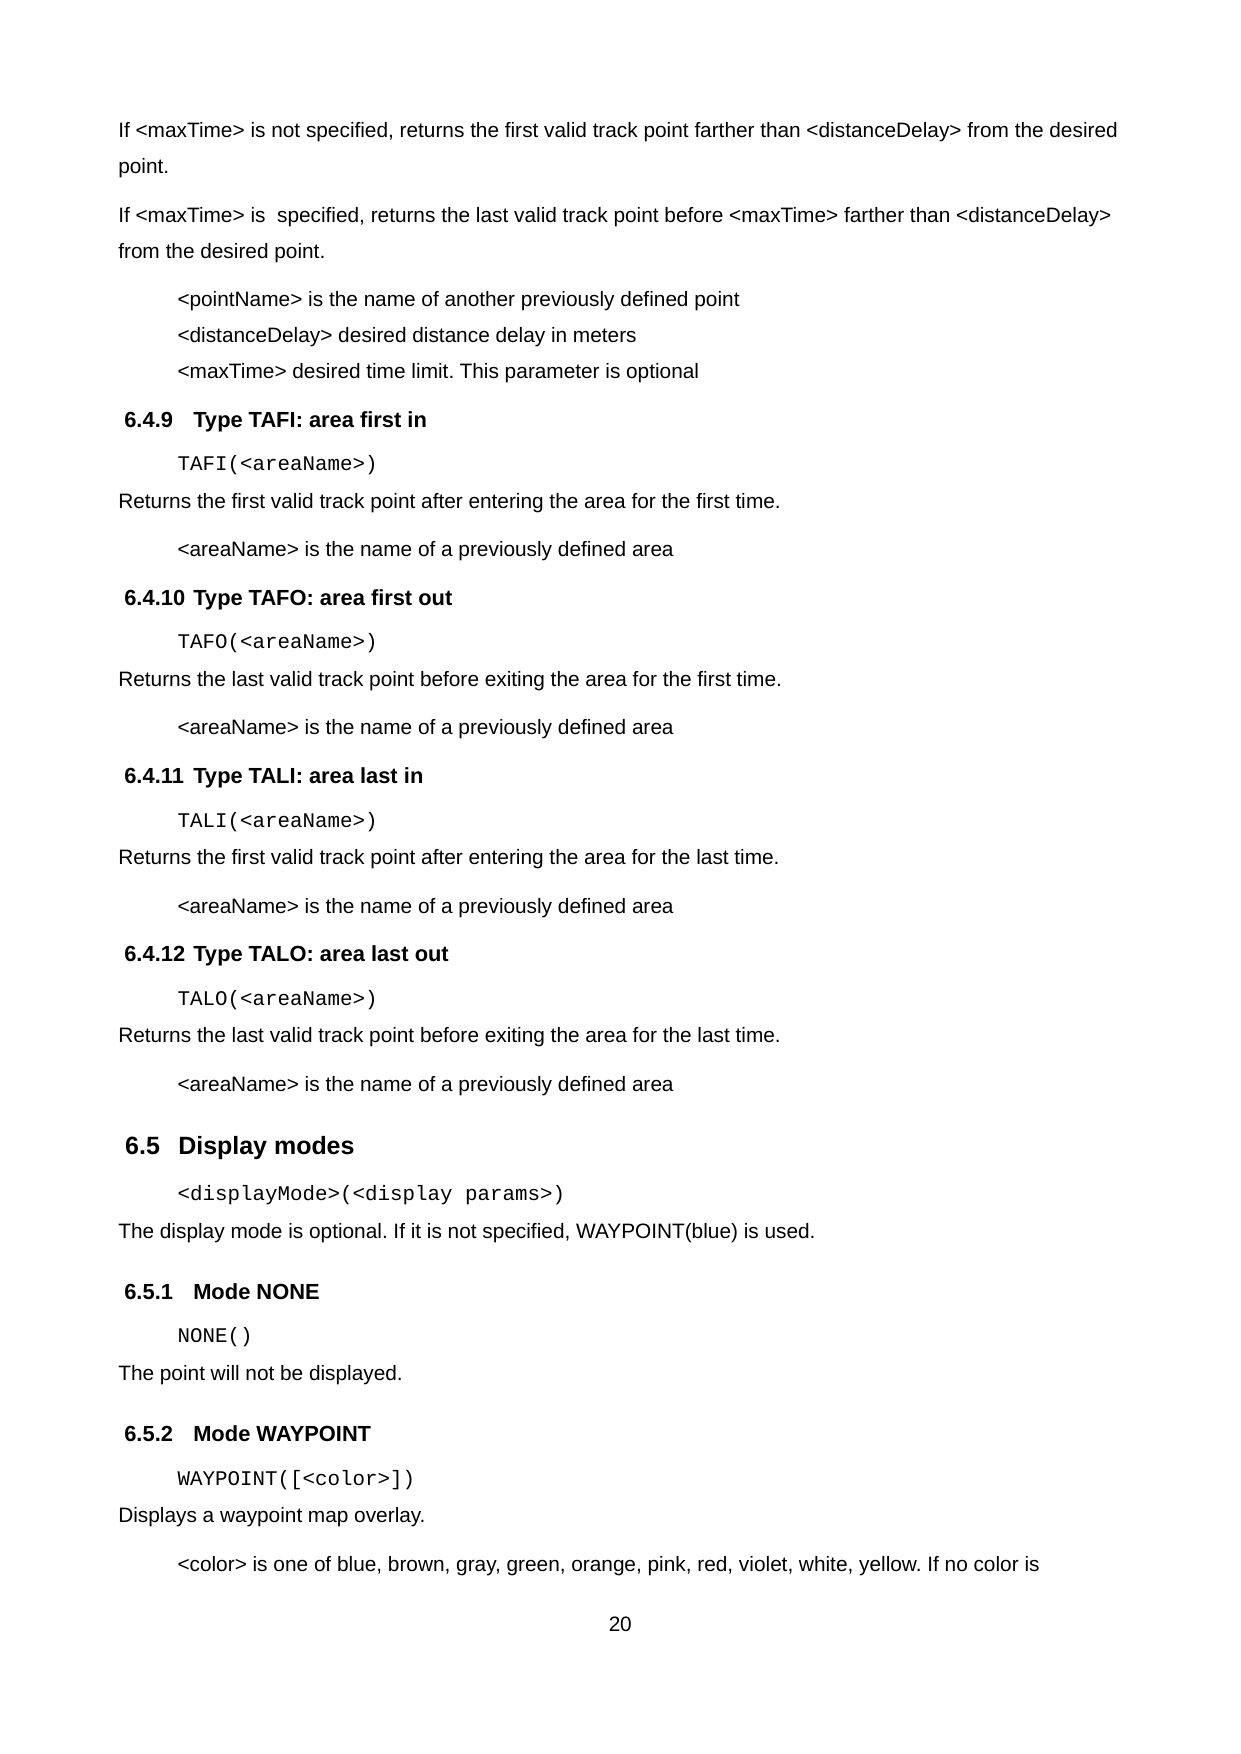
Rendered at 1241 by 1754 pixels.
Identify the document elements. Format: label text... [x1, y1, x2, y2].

text NONE() [177, 1326, 1063, 1349]
list <areaName> is the name of a previously defined area [177, 893, 1122, 917]
list <maxTime> desired time limit. This parameter is optional [177, 359, 1122, 383]
text The display mode is optional. If it is not specified, WAYPOINT(blue) is used. [118, 1219, 1122, 1243]
text Returns the last valid track point before exiting the area for the first time. [118, 667, 1122, 691]
subtitle Type TAFI: area first in [118, 406, 1122, 432]
text <displayMode>(<display params>) [177, 1183, 1063, 1207]
list <distanceDelay> desired distance delay in meters [177, 323, 1122, 347]
subtitle Type TALI: area last in [118, 763, 1122, 788]
list <areaName> is the name of a previously defined area [177, 1072, 1122, 1096]
subtitle Mode NONE [118, 1279, 1122, 1304]
list <areaName> is the name of a previously defined area [177, 537, 1122, 561]
list <color> is one of blue, brown, gray, green, orange, pink, red, violet, white, yellow. If no color is [177, 1552, 1122, 1576]
subtitle Type TAFO: area first out [118, 585, 1122, 610]
subtitle Type TALO: area last out [118, 941, 1122, 966]
text Returns the first valid track point after entering the area for the first time. [118, 488, 1122, 512]
text TALO(<areaName>) [177, 988, 1063, 1011]
text Returns the first valid track point after entering the area for the last time. [118, 845, 1122, 869]
text If <maxTime> is specified, returns the last valid track point before <maxTime> farther than <distanceDelay> from the desired point. [118, 202, 1122, 262]
text TALI(<areaName>) [177, 809, 1063, 833]
list <pointName> is the name of another previously defined point [177, 287, 1122, 311]
text WAYPOINT([<color>]) [177, 1468, 1063, 1491]
text Returns the last valid track point before exiting the area for the last time. [118, 1023, 1122, 1047]
text TAFI(<areaName>) [177, 453, 1063, 477]
subtitle Display modes [118, 1131, 1122, 1160]
list <areaName> is the name of a previously defined area [177, 715, 1122, 739]
text If <maxTime> is not specified, returns the first valid track point farther than <distanceDelay> from the desired point. [118, 118, 1122, 178]
text Displays a waypoint map overlay. [118, 1503, 1122, 1527]
text TAFO(<areaName>) [177, 631, 1063, 655]
text The point will not be displayed. [118, 1361, 1122, 1385]
subtitle Mode WAYPOINT [118, 1421, 1122, 1446]
